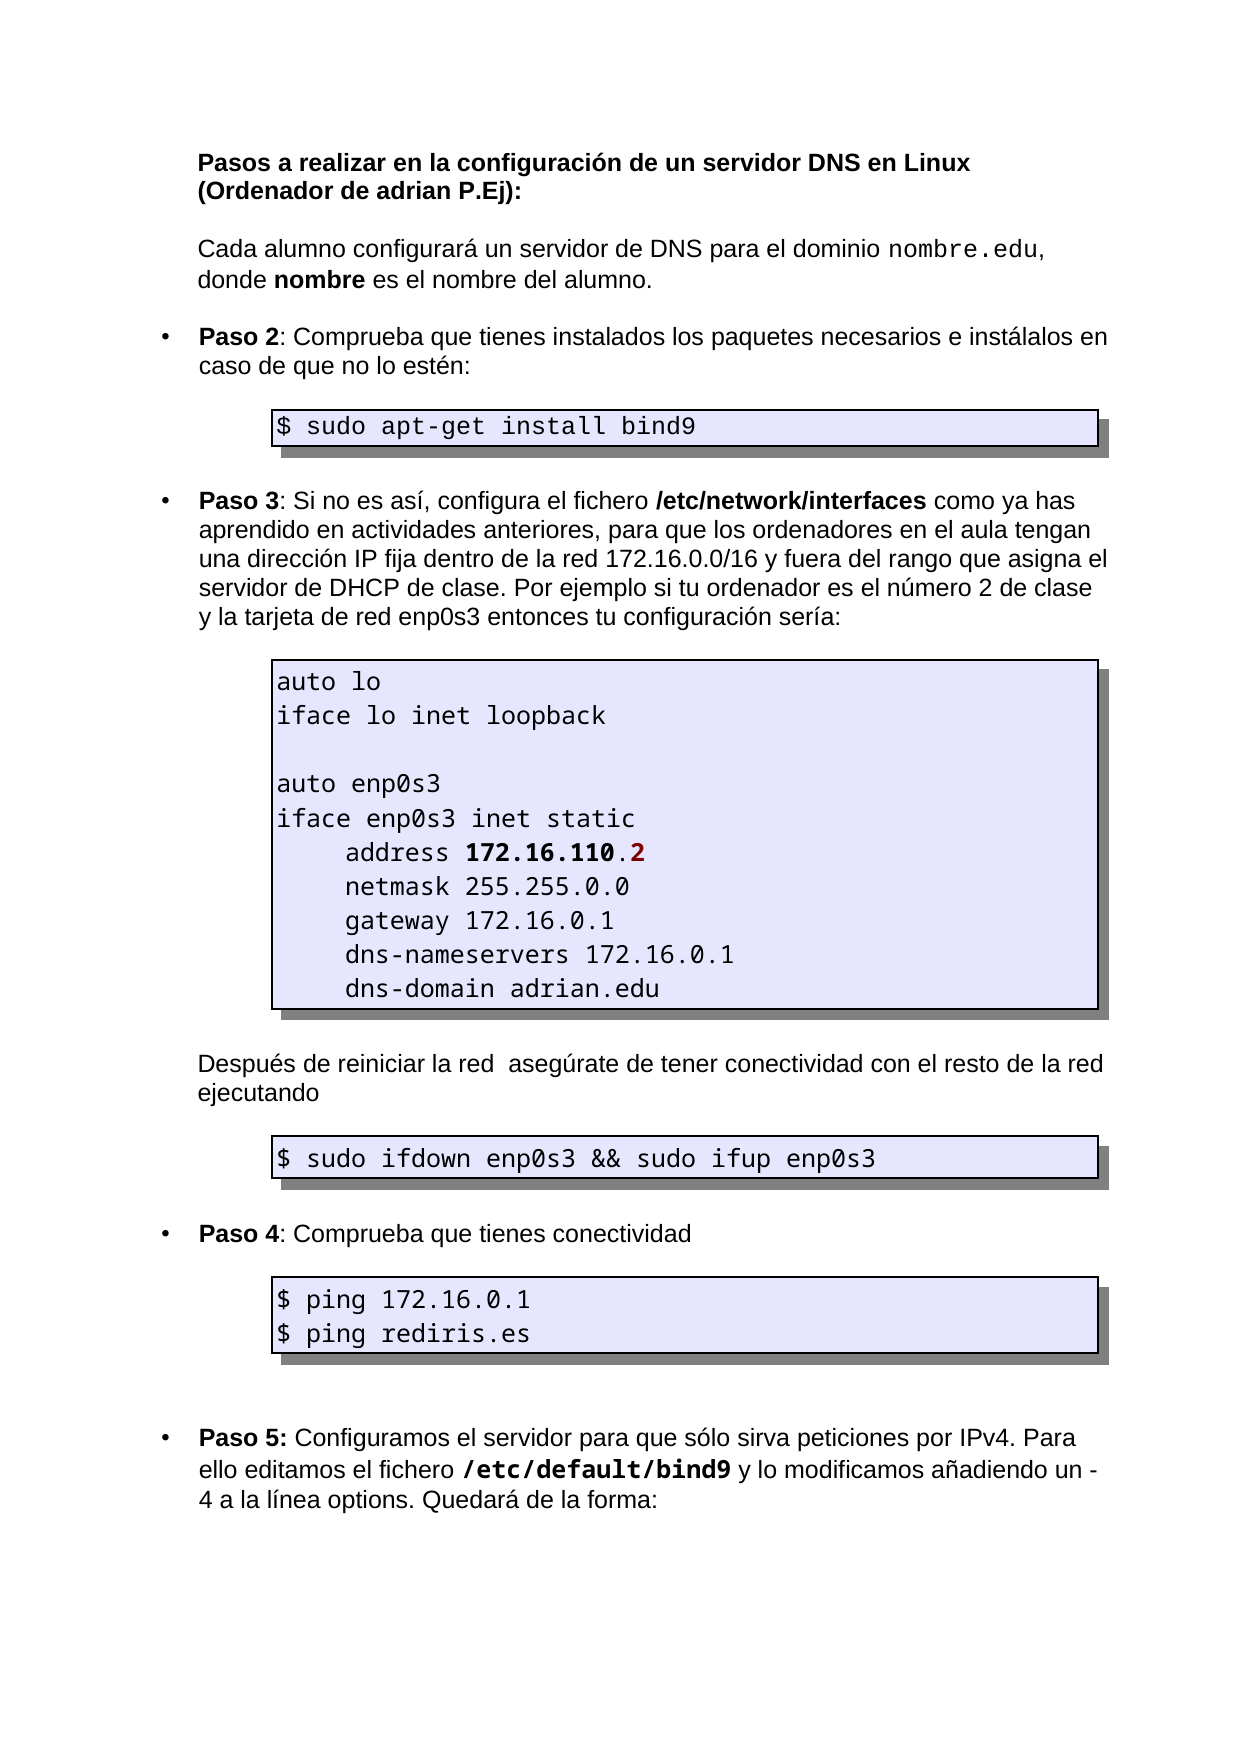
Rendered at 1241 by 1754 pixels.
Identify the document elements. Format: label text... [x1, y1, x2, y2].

text netmask 255.255.0.0 [273, 863, 1097, 897]
text $ sudo apt-get install bind9 [273, 411, 1097, 445]
text dns-nameservers 172.16.0.1 [273, 931, 1097, 966]
text address 172.16.110.2 [273, 829, 1097, 863]
text Después de reiniciar la red asegúrate de tener conectividad con el resto de la red ejecutando [197, 1049, 1109, 1106]
text $ ping rediris.es [273, 1310, 1097, 1352]
text dns-domain adrian.edu [273, 966, 1097, 1008]
list Paso 5: Configuramos el servidor para que sólo sirva peticiones por IPv4. Para ello editamos el fichero /etc/default/bind9 y lo modificamos añadiendo un -4 a la línea options. Quedará de la forma: [161, 1422, 1109, 1514]
text $ sudo ifdown enp0s3 && sudo ifup enp0s3 [273, 1137, 1097, 1177]
text iface enp0s3 inet static [273, 795, 1097, 829]
text $ ping 172.16.0.1 [273, 1278, 1097, 1310]
text iface lo inet loopback [273, 693, 1097, 727]
list Paso 2: Comprueba que tienes instalados los paquetes necesarios e instálalos en caso de que no lo estén: [161, 322, 1109, 380]
text auto lo [273, 661, 1097, 693]
text Pasos a realizar en la configuración de un servidor DNS en Linux (Ordenador de adrian P.Ej): [197, 148, 1109, 205]
text auto enp0s3 [273, 761, 1097, 795]
list Paso 4: Comprueba que tienes conectividad [161, 1219, 1109, 1247]
list Paso 3: Si no es así, configura el fichero /etc/network/interfaces como ya has aprendido en actividades anteriores, para que los ordenadores en el aula tengan una dirección IP fija dentro de la red 172.16.0.0/16 y fuera del rango que asigna el servidor de DHCP de clase. Por ejemplo si tu ordenador es el número 2 de clase y la tarjeta de red enp0s3 entonces tu configuración sería: [161, 486, 1109, 630]
text Cada alumno configurará un servidor de DNS para el dominio nombre.edu, donde nombre es el nombre del alumno. [197, 234, 1109, 293]
text gateway 172.16.0.1 [273, 897, 1097, 931]
